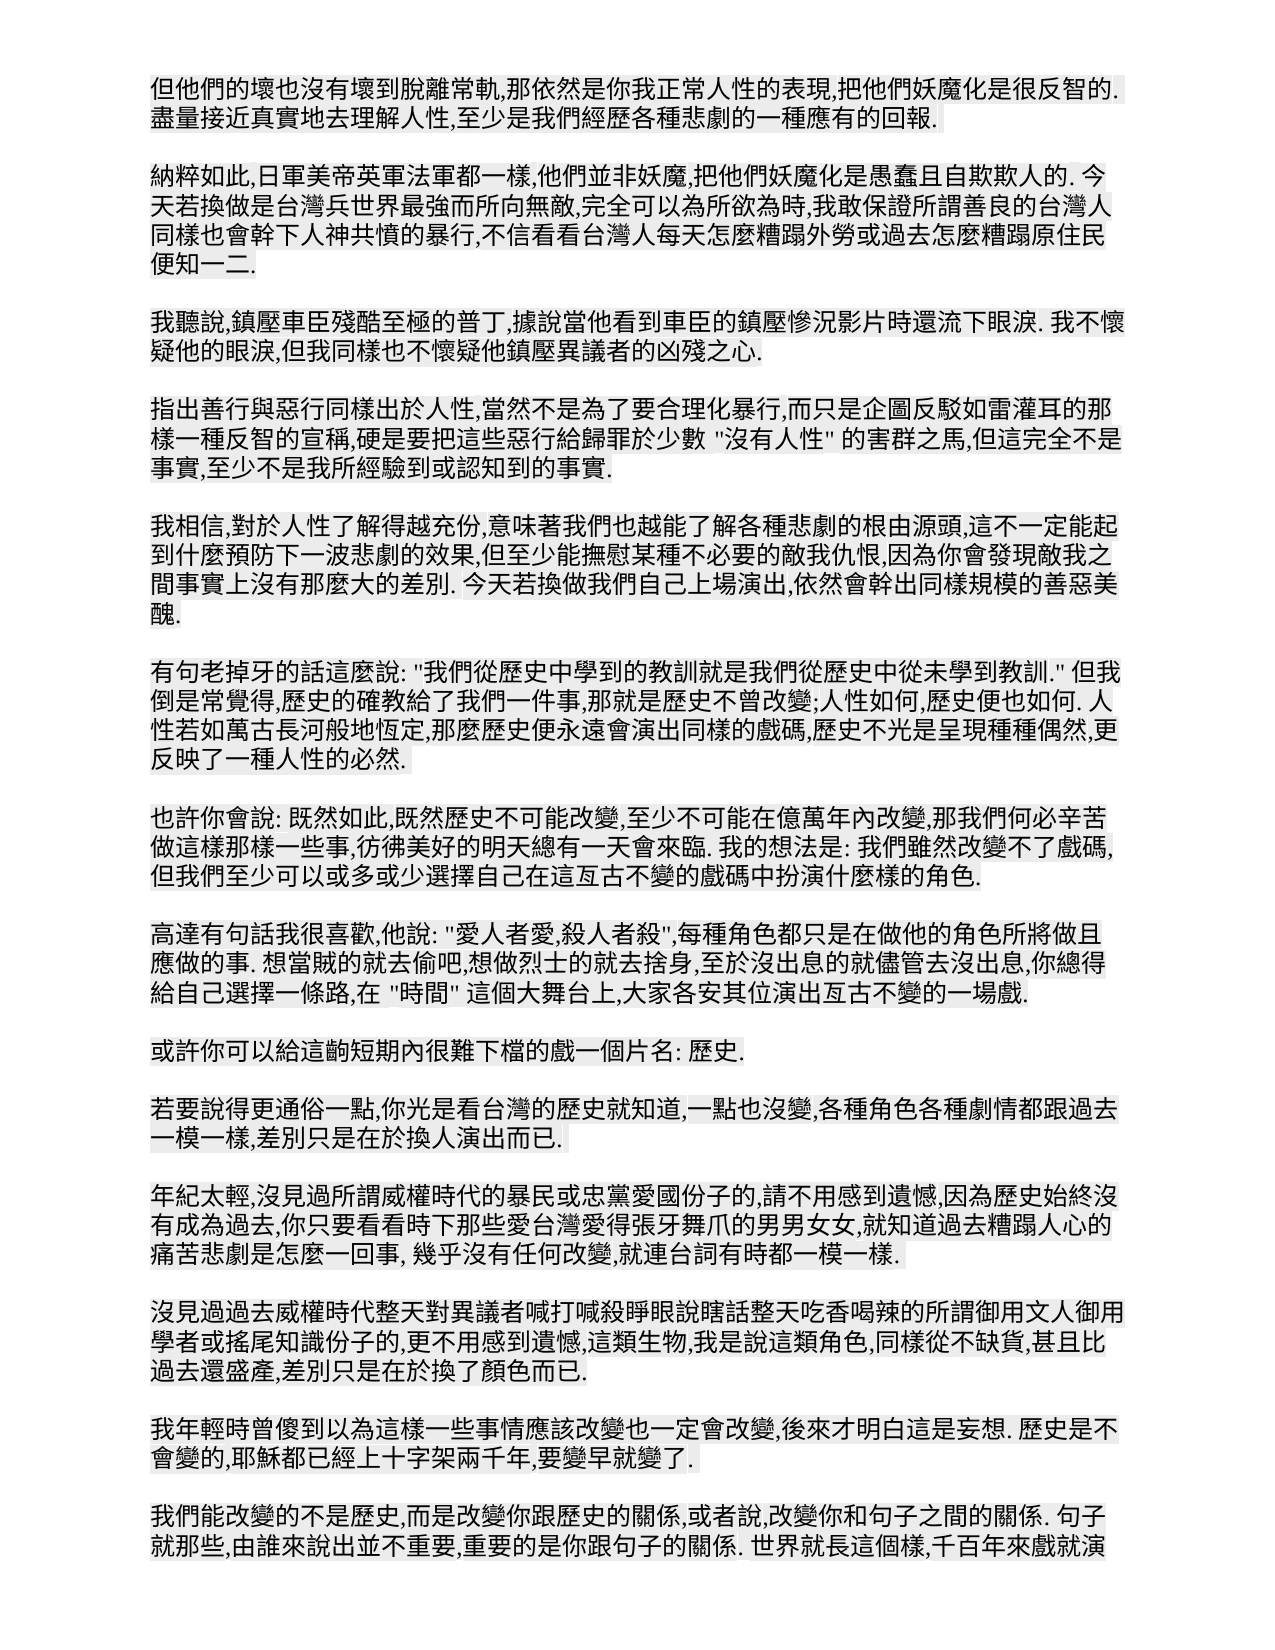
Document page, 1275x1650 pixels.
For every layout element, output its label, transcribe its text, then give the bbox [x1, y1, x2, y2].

text 但他們的壞也沒有壞到脫離常軌,那依然是你我正常人性的表現,把他們妖魔化是很反智的. 盡量接近真實地去理解人性,至少是我們經歷各種悲劇的一種應有的回報. 納粹如此,日軍美帝英軍法軍都一樣,他們並非妖魔,把他們妖魔化是愚蠢且自欺欺人的. 今天若換做是台灣兵世界最強而所向無敵,完全可以為所欲為時,我敢保證所謂善良的台灣人同樣也會幹下人神共憤的暴行,不信看看台灣人每天怎麼糟蹋外勞或過去怎麼糟蹋原住民便知一二. 我聽說,鎮壓車臣殘酷至極的普丁,據說當他看到車臣的鎮壓慘況影片時還流下眼淚. 我不懷疑他的眼淚,但我同樣也不懷疑他鎮壓異議者的凶殘之心. 指出善行與惡行同樣出於人性,當然不是為了要合理化暴行,而只是企圖反駁如雷灌耳的那樣一種反智的宣稱,硬是要把這些惡行給歸罪於少數 "沒有人性" 的害群之馬,但這完全不是事實,至少不是我所經驗到或認知到的事實. 我相信,對於人性了解得越充份,意味著我們也越能了解各種悲劇的根由源頭,這不一定能起到什麼預防下一波悲劇的效果,但至少能撫慰某種不必要的敵我仇恨,因為你會發現敵我之間事實上沒有那麼大的差別. 今天若換做我們自己上場演出,依然會幹出同樣規模的善惡美醜. 有句老掉牙的話這麼說: "我們從歷史中學到的教訓就是我們從歷史中從未學到教訓." 但我倒是常覺得,歷史的確教給了我們一件事,那就是歷史不曾改變;人性如何,歷史便也如何. 人性若如萬古長河般地恆定,那麼歷史便永遠會演出同樣的戲碼,歷史不光是呈現種種偶然,更反映了一種人性的必然. 也許你會說: 既然如此,既然歷史不可能改變,至少不可能在億萬年內改變,那我們何必辛苦做這樣那樣一些事,彷彿美好的明天總有一天會來臨. 我的想法是: 我們雖然改變不了戲碼,但我們至少可以或多或少選擇自己在這亙古不變的戲碼中扮演什麼樣的角色. 高達有句話我很喜歡,他說: "愛人者愛,殺人者殺",每種角色都只是在做他的角色所將做且應做的事. 想當賊的就去偷吧,想做烈士的就去捨身,至於沒出息的就儘管去沒出息,你總得給自己選擇一條路,在 "時間" 這個大舞台上,大家各安其位演出亙古不變的一場戲. 或許你可以給這齣短期內很難下檔的戲一個片名: 歷史. 若要說得更通俗一點,你光是看台灣的歷史就知道,一點也沒變,各種角色各種劇情都跟過去一模一樣,差別只是在於換人演出而已. 年紀太輕,沒見過所謂威權時代的暴民或忠黨愛國份子的,請不用感到遺憾,因為歷史始終沒有成為過去,你只要看看時下那些愛台灣愛得張牙舞爪的男男女女,就知道過去糟蹋人心的痛苦悲劇是怎麼一回事, 幾乎沒有任何改變,就連台詞有時都一模一樣. 沒見過過去威權時代整天對異議者喊打喊殺睜眼說瞎話整天吃香喝辣的所謂御用文人御用學者或搖尾知識份子的,更不用感到遺憾,這類生物,我是說這類角色,同樣從不缺貨,甚且比過去還盛產,差別只是在於換了顏色而已. 我年輕時曾傻到以為這樣一些事情應該改變也一定會改變,後來才明白這是妄想. 歷史是不會變的,耶穌都已經上十字架兩千年,要變早就變了. 我們能改變的不是歷史,而是改變你跟歷史的關係,或者說,改變你和句子之間的關係. 句子就那些,由誰來說出並不重要,重要的是你跟句子的關係. 世界就長這個樣,千百年來戲就演 [150, 75, 1125, 1561]
